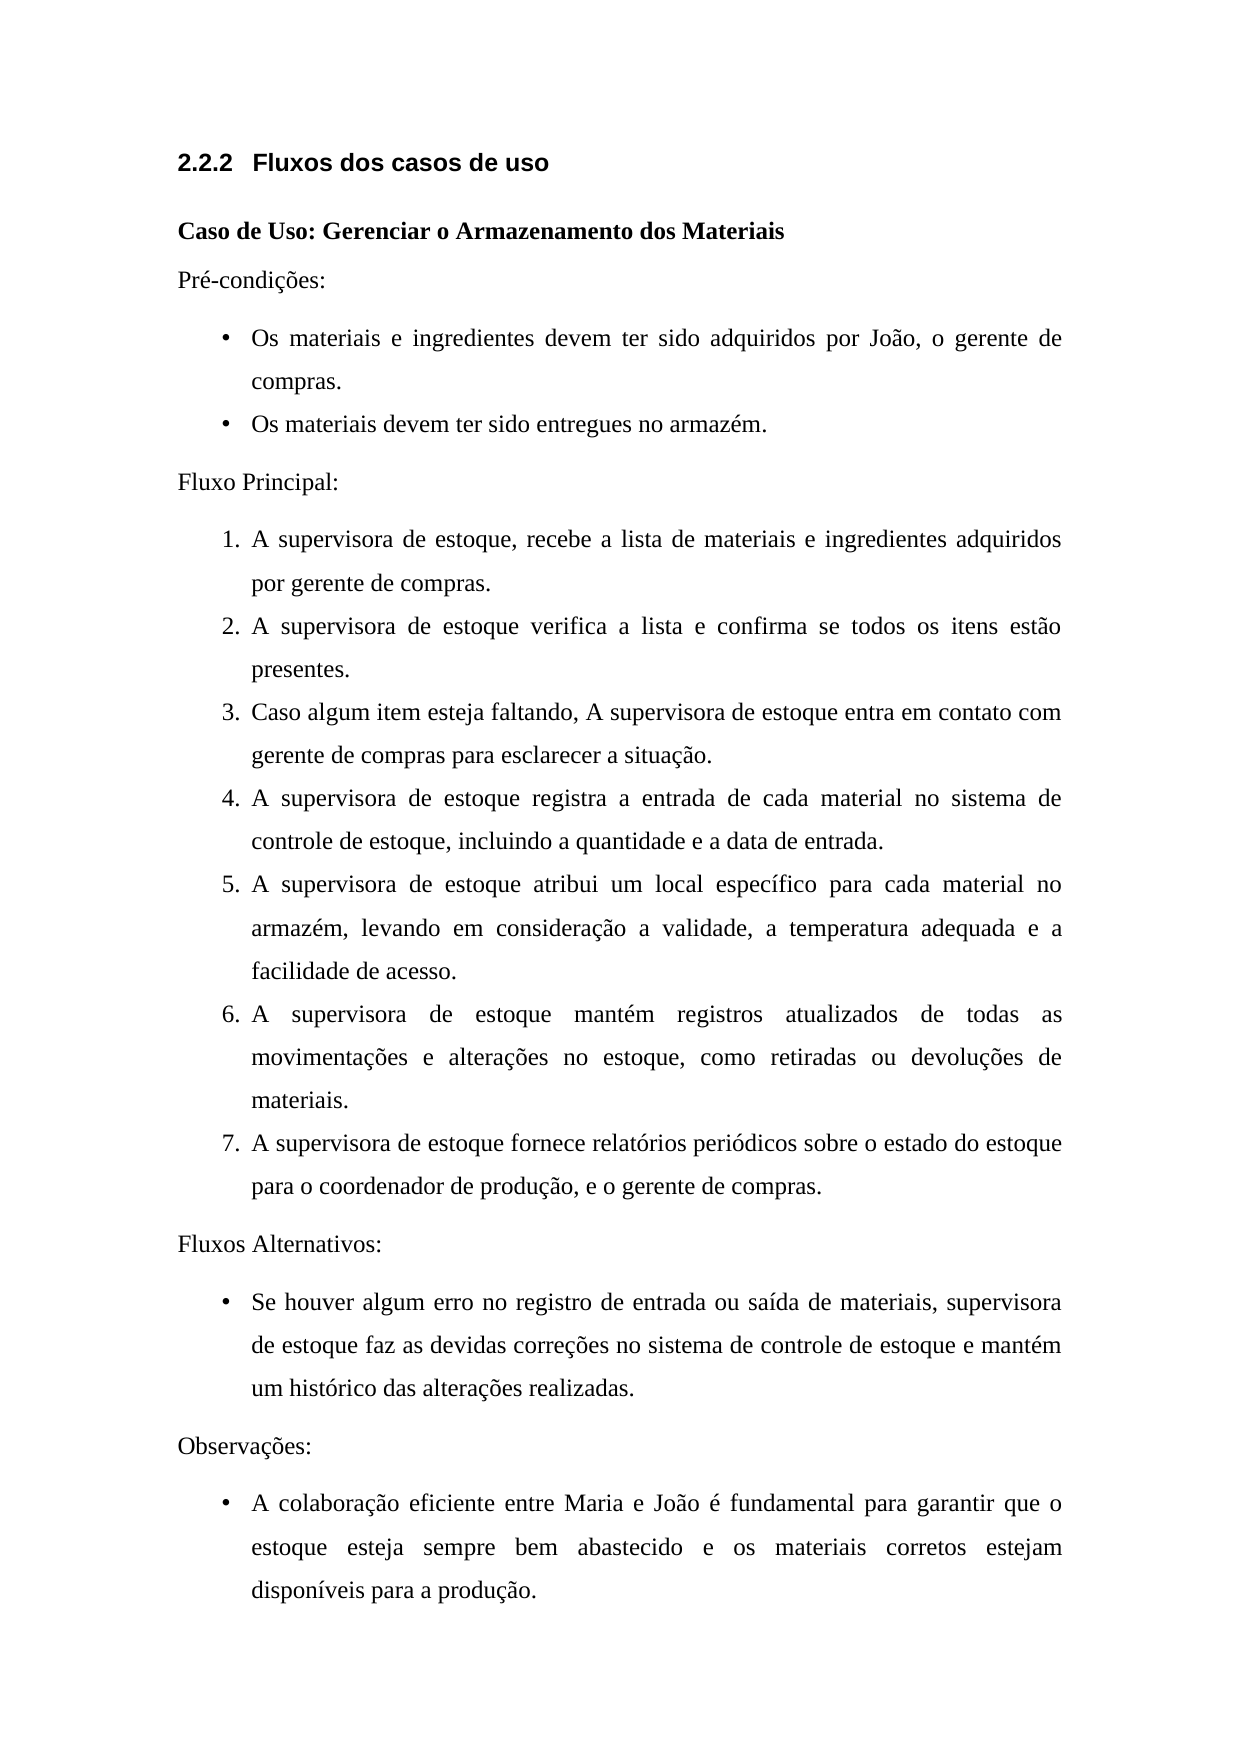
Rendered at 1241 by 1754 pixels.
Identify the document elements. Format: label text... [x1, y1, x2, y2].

list A supervisora de estoque registra a entrada de cada material no sistema de controle de estoque, incluindo a quantidade e a data de entrada. [222, 783, 1063, 855]
subtitle Fluxos dos casos de uso [177, 148, 1063, 176]
list Os materiais e ingredientes devem ter sido adquiridos por João, o gerente de compras. [222, 323, 1063, 395]
text Fluxos Alternativos: [177, 1229, 1063, 1258]
list A supervisora de estoque verifica a lista e confirma se todos os itens estão presentes. [222, 611, 1063, 683]
text Fluxo Principal: [177, 467, 1063, 496]
text Pré-condições: [177, 265, 1063, 294]
list A supervisora de estoque fornece relatórios periódicos sobre o estado do estoque para o coordenador de produção, e o gerente de compras. [222, 1128, 1063, 1200]
list Caso algum item esteja faltando, A supervisora de estoque entra em contato com gerente de compras para esclarecer a situação. [222, 697, 1063, 769]
list Se houver algum erro no registro de entrada ou saída de materiais, supervisora de estoque faz as devidas correções no sistema de controle de estoque e mantém um histórico das alterações realizadas. [222, 1287, 1063, 1402]
text Observações: [177, 1431, 1063, 1459]
list A supervisora de estoque, recebe a lista de materiais e ingredientes adquiridos por gerente de compras. [222, 524, 1063, 596]
list A supervisora de estoque mantém registros atualizados de todas as movimentações e alterações no estoque, como retiradas ou devoluções de materiais. [222, 999, 1063, 1114]
subtitle Caso de Uso: Gerenciar o Armazenamento dos Materiais [177, 216, 1063, 244]
list A colaboração eficiente entre Maria e João é fundamental para garantir que o estoque esteja sempre bem abastecido e os materiais corretos estejam disponíveis para a produção. [222, 1488, 1063, 1603]
list A supervisora de estoque atribui um local específico para cada material no armazém, levando em consideração a validade, a temperatura adequada e a facilidade de acesso. [222, 869, 1063, 984]
list Os materiais devem ter sido entregues no armazém. [222, 409, 1063, 438]
